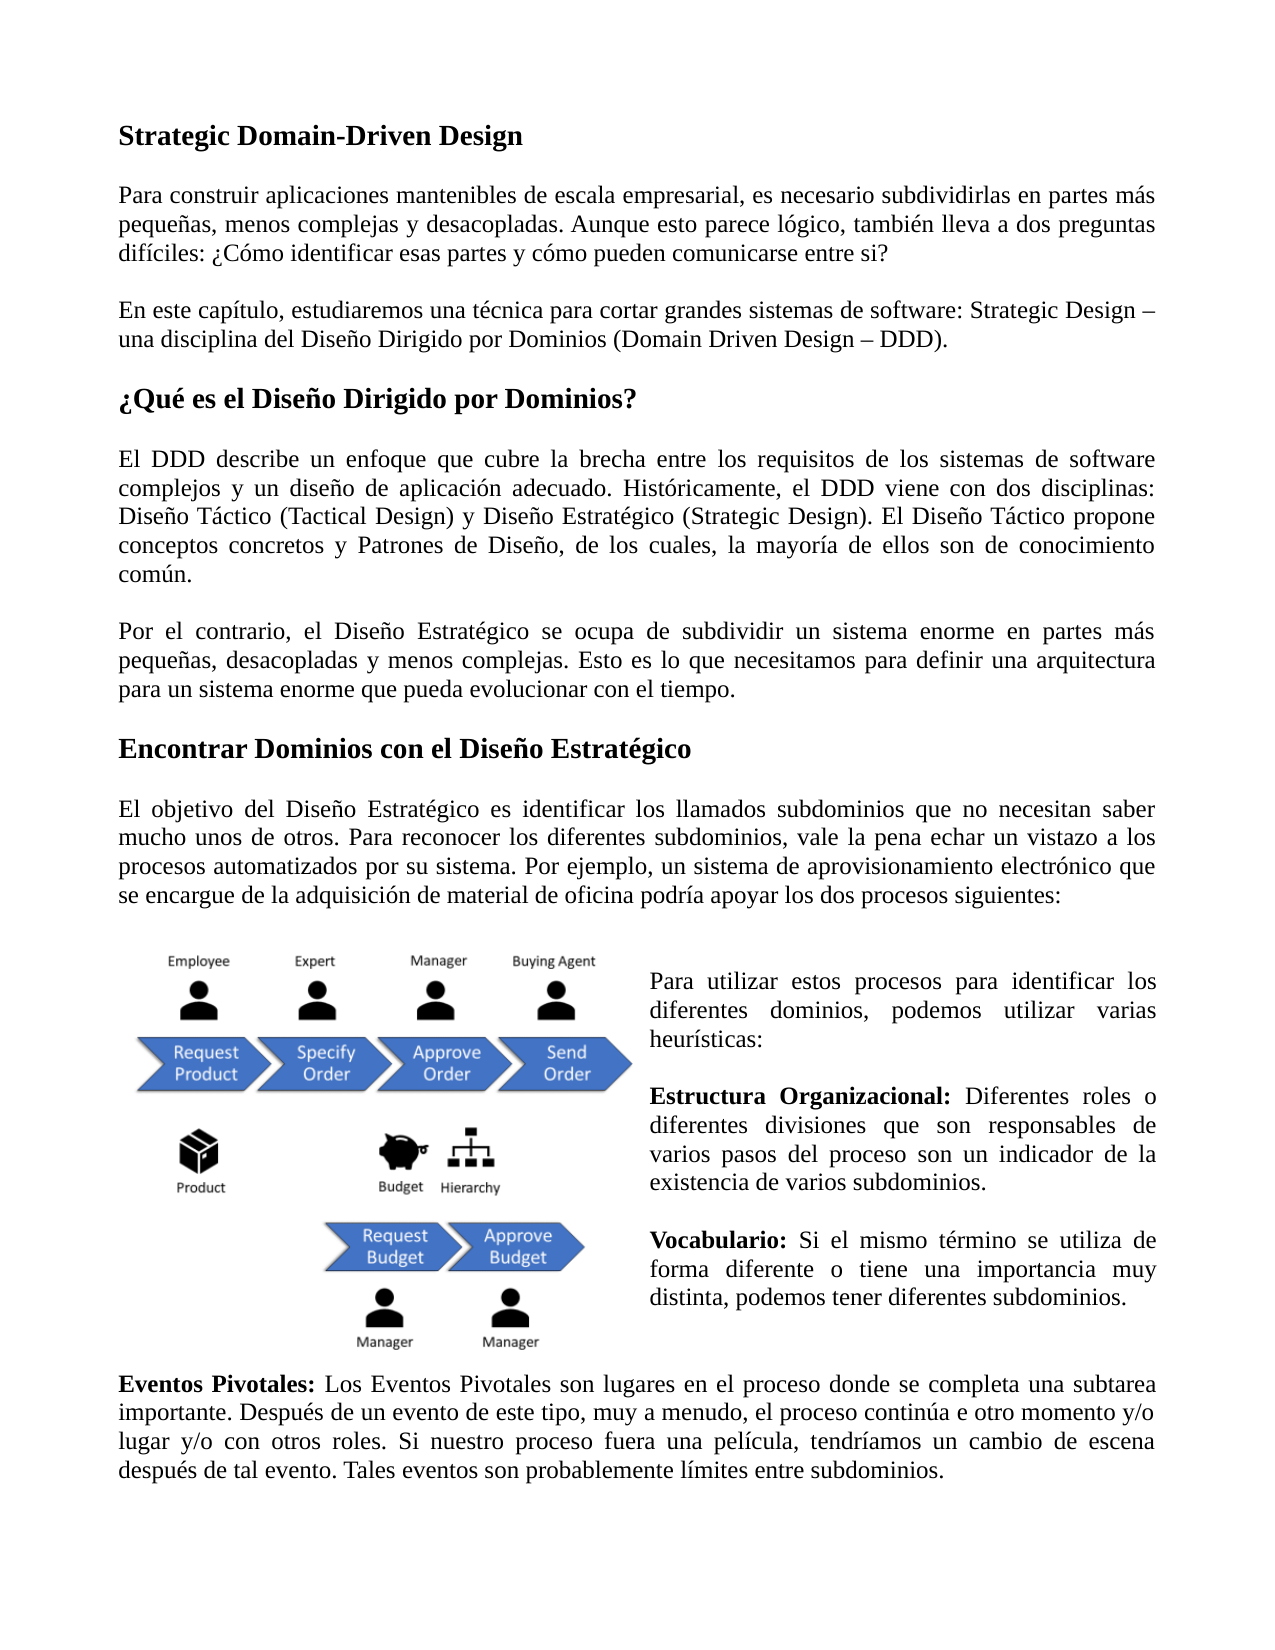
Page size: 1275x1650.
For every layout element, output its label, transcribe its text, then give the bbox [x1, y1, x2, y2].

text Encontrar Dominios con el Diseño Estratégico [118, 731, 1157, 765]
text El DDD describe un enfoque que cubre la brecha entre los requisitos de los sistemas de software complejos y un diseño de aplicación adecuado. Históricamente, el DDD viene con dos disciplinas: Diseño Táctico (Tactical Design) y Diseño Estratégico (Strategic Design). El Diseño Táctico propone conceptos concretos y Patrones de Diseño, de los cuales, la mayoría de ellos son de conocimiento común. [118, 444, 1157, 588]
text Strategic Domain-Driven Design [118, 118, 1157, 152]
text Estructura Organizacional: Diferentes roles o diferentes divisiones que son responsables de varios pasos del proceso son un indicador de la existencia de varios subdominios. [649, 1081, 1157, 1196]
picture [129, 944, 638, 1354]
text Eventos Pivotales: Los Eventos Pivotales son lugares en el proceso donde se completa una subtarea importante. Después de un evento de este tipo, muy a menudo, el proceso continúa e otro momento y/o lugar y/o con otros roles. Si nuestro proceso fuera una película, tendríamos un cambio de escena después de tal evento. Tales eventos son probablemente límites entre subdominios. [118, 1369, 1157, 1484]
text Para utilizar estos procesos para identificar los diferentes dominios, podemos utilizar varias heurísticas: [649, 966, 1157, 1052]
text Por el contrario, el Diseño Estratégico se ocupa de subdividir un sistema enorme en partes más pequeñas, desacopladas y menos complejas. Esto es lo que necesitamos para definir una arquitectura para un sistema enorme que pueda evolucionar con el tiempo. [118, 616, 1157, 703]
text Vocabulario: Si el mismo término se utiliza de forma diferente o tiene una importancia muy distinta, podemos tener diferentes subdominios. [649, 1225, 1157, 1311]
text Para construir aplicaciones mantenibles de escala empresarial, es necesario subdividirlas en partes más pequeñas, menos complejas y desacopladas. Aunque esto parece lógico, también lleva a dos preguntas difíciles: ¿Cómo identificar esas partes y cómo pueden comunicarse entre si? [118, 180, 1157, 267]
text En este capítulo, estudiaremos una técnica para cortar grandes sistemas de software: Strategic Design – una disciplina del Diseño Dirigido por Dominios (Domain Driven Design – DDD). [118, 295, 1157, 353]
text El objetivo del Diseño Estratégico es identificar los llamados subdominios que no necesitan saber mucho unos de otros. Para reconocer los diferentes subdominios, vale la pena echar un vistazo a los procesos automatizados por su sistema. Por ejemplo, un sistema de aprovisionamiento electrónico que se encargue de la adquisición de material de oficina podría apoyar los dos procesos siguientes: [118, 794, 1157, 909]
text ¿Qué es el Diseño Dirigido por Dominios? [118, 382, 1157, 415]
